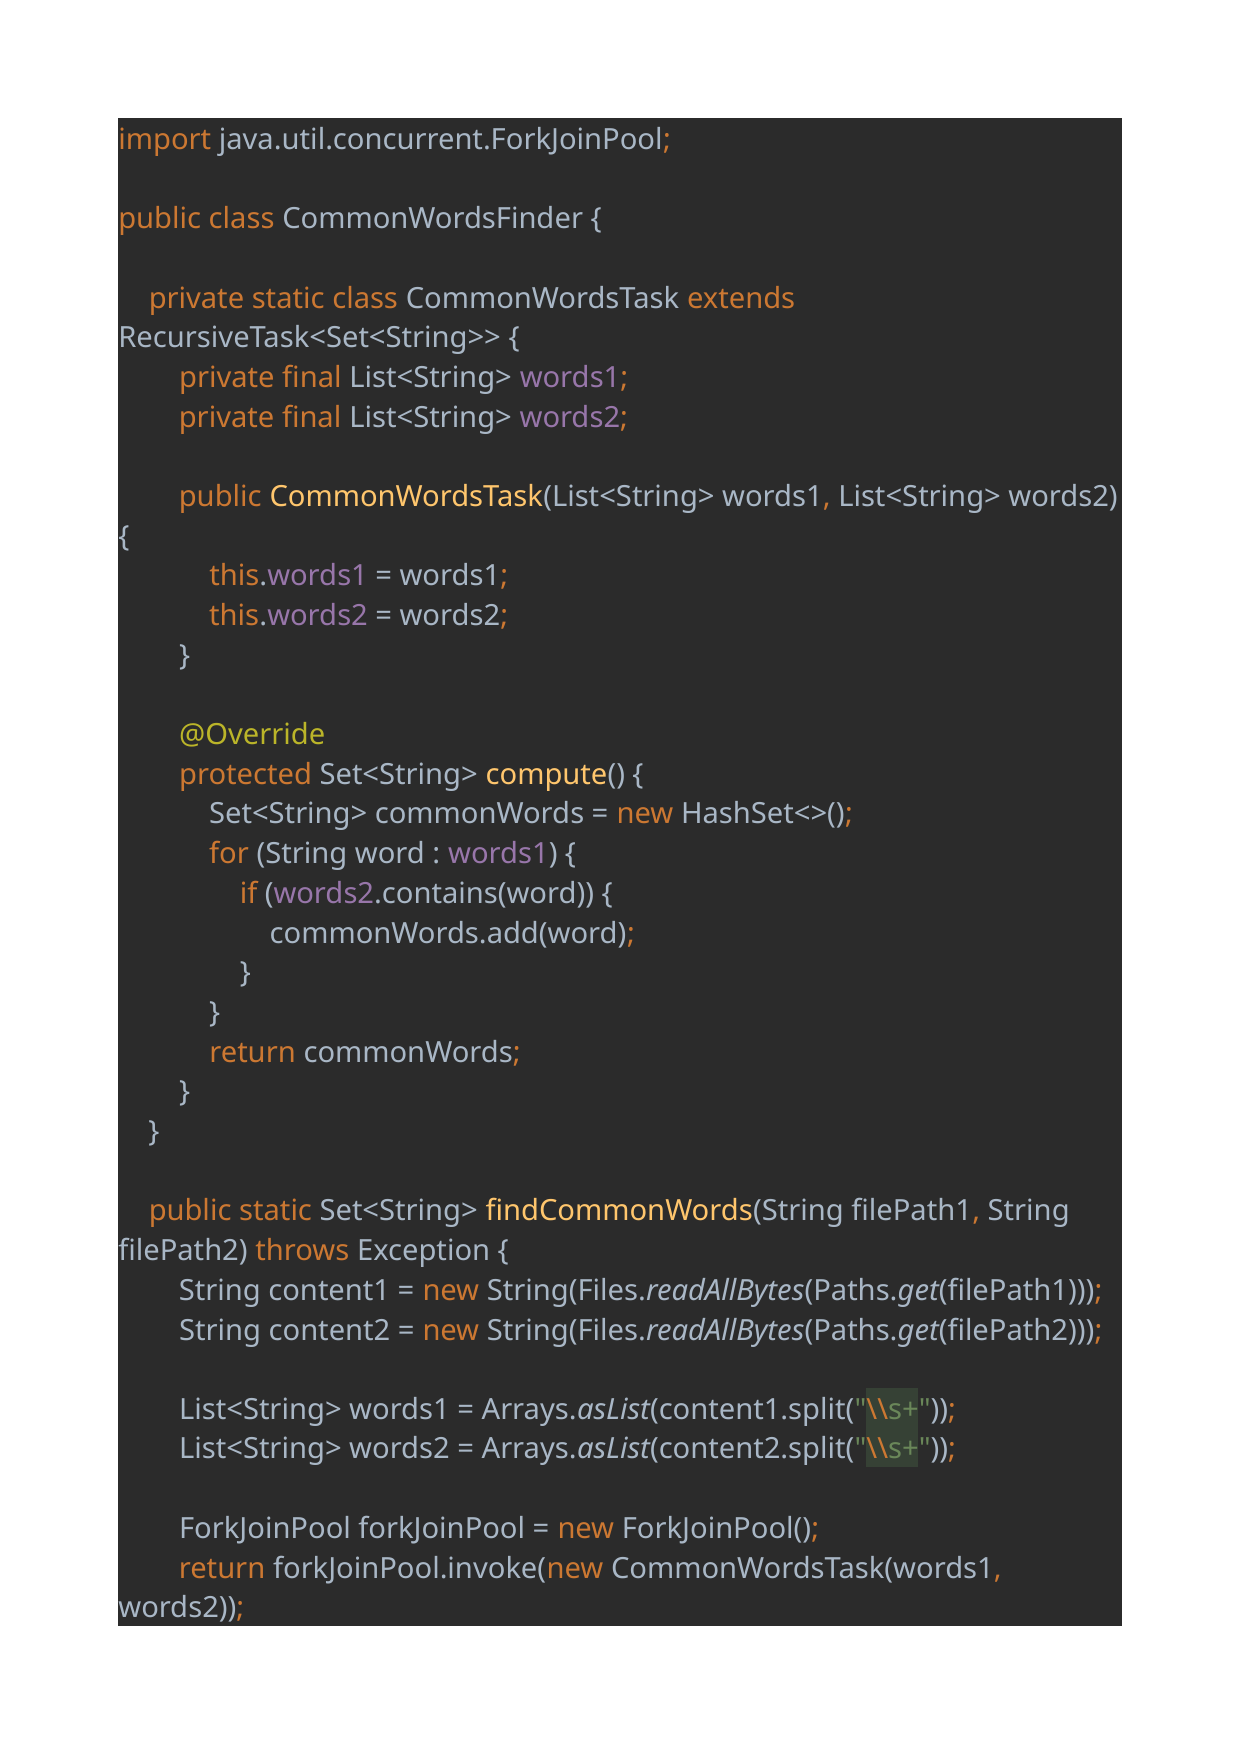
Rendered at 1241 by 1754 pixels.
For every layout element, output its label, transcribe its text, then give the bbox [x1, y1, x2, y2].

text import java.util.concurrent.ForkJoinPool; public class CommonWordsFinder { private static class CommonWordsTask extends RecursiveTask<Set<String>> { private final List<String> words1; private final List<String> words2; public CommonWordsTask(List<String> words1, List<String> words2) { this.words1 = words1; this.words2 = words2; } @Override protected Set<String> compute() { Set<String> commonWords = new HashSet<>(); for (String word : words1) { if (words2.contains(word)) { commonWords.add(word); } } return commonWords; } } public static Set<String> findCommonWords(String filePath1, String filePath2) throws Exception { String content1 = new String(Files.readAllBytes(Paths.get(filePath1))); String content2 = new String(Files.readAllBytes(Paths.get(filePath2))); List<String> words1 = Arrays.asList(content1.split("\\s+")); List<String> words2 = Arrays.asList(content2.split("\\s+")); ForkJoinPool forkJoinPool = new ForkJoinPool(); return forkJoinPool.invoke(new CommonWordsTask(words1, words2)); [118, 118, 1122, 1626]
